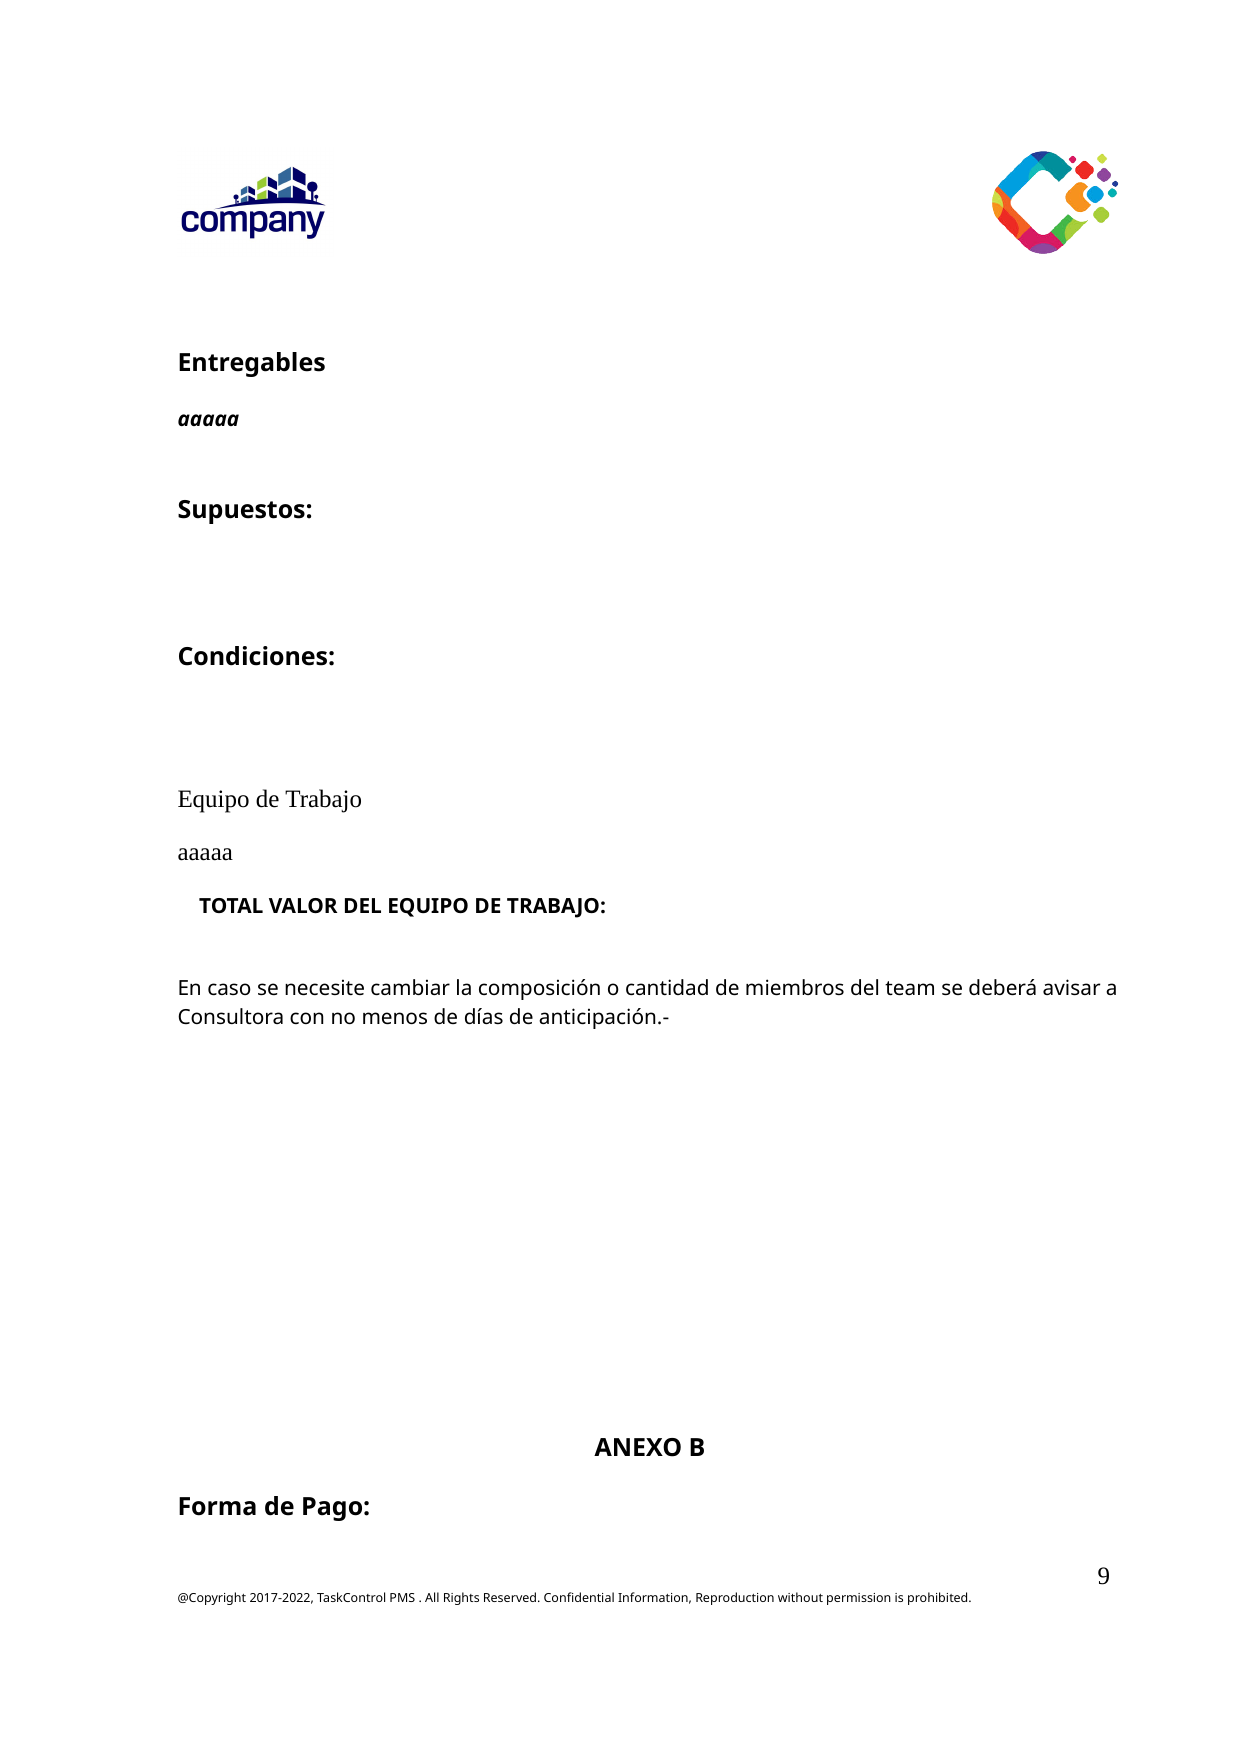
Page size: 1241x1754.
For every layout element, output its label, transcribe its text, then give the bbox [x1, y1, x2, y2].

text Forma de Pago: [177, 1488, 1122, 1522]
text Supuestos: [177, 457, 1122, 526]
text ANEXO B [177, 1429, 1122, 1463]
text Equipo de Trabajo [177, 697, 1122, 812]
text En caso se necesite cambiar la composición o cantidad de miembros del team se deberá avisar a Consultora con no menos de días de anticipación.- [177, 973, 1122, 1030]
picture [989, 147, 1121, 257]
picture [177, 147, 334, 257]
text aaaaa [177, 837, 1122, 866]
text aaaaa [177, 404, 1122, 432]
text TOTAL VALOR DEL EQUIPO DE TRABAJO: [177, 891, 1122, 948]
text Entregables [177, 311, 1122, 379]
text Condiciones: [177, 604, 1122, 672]
